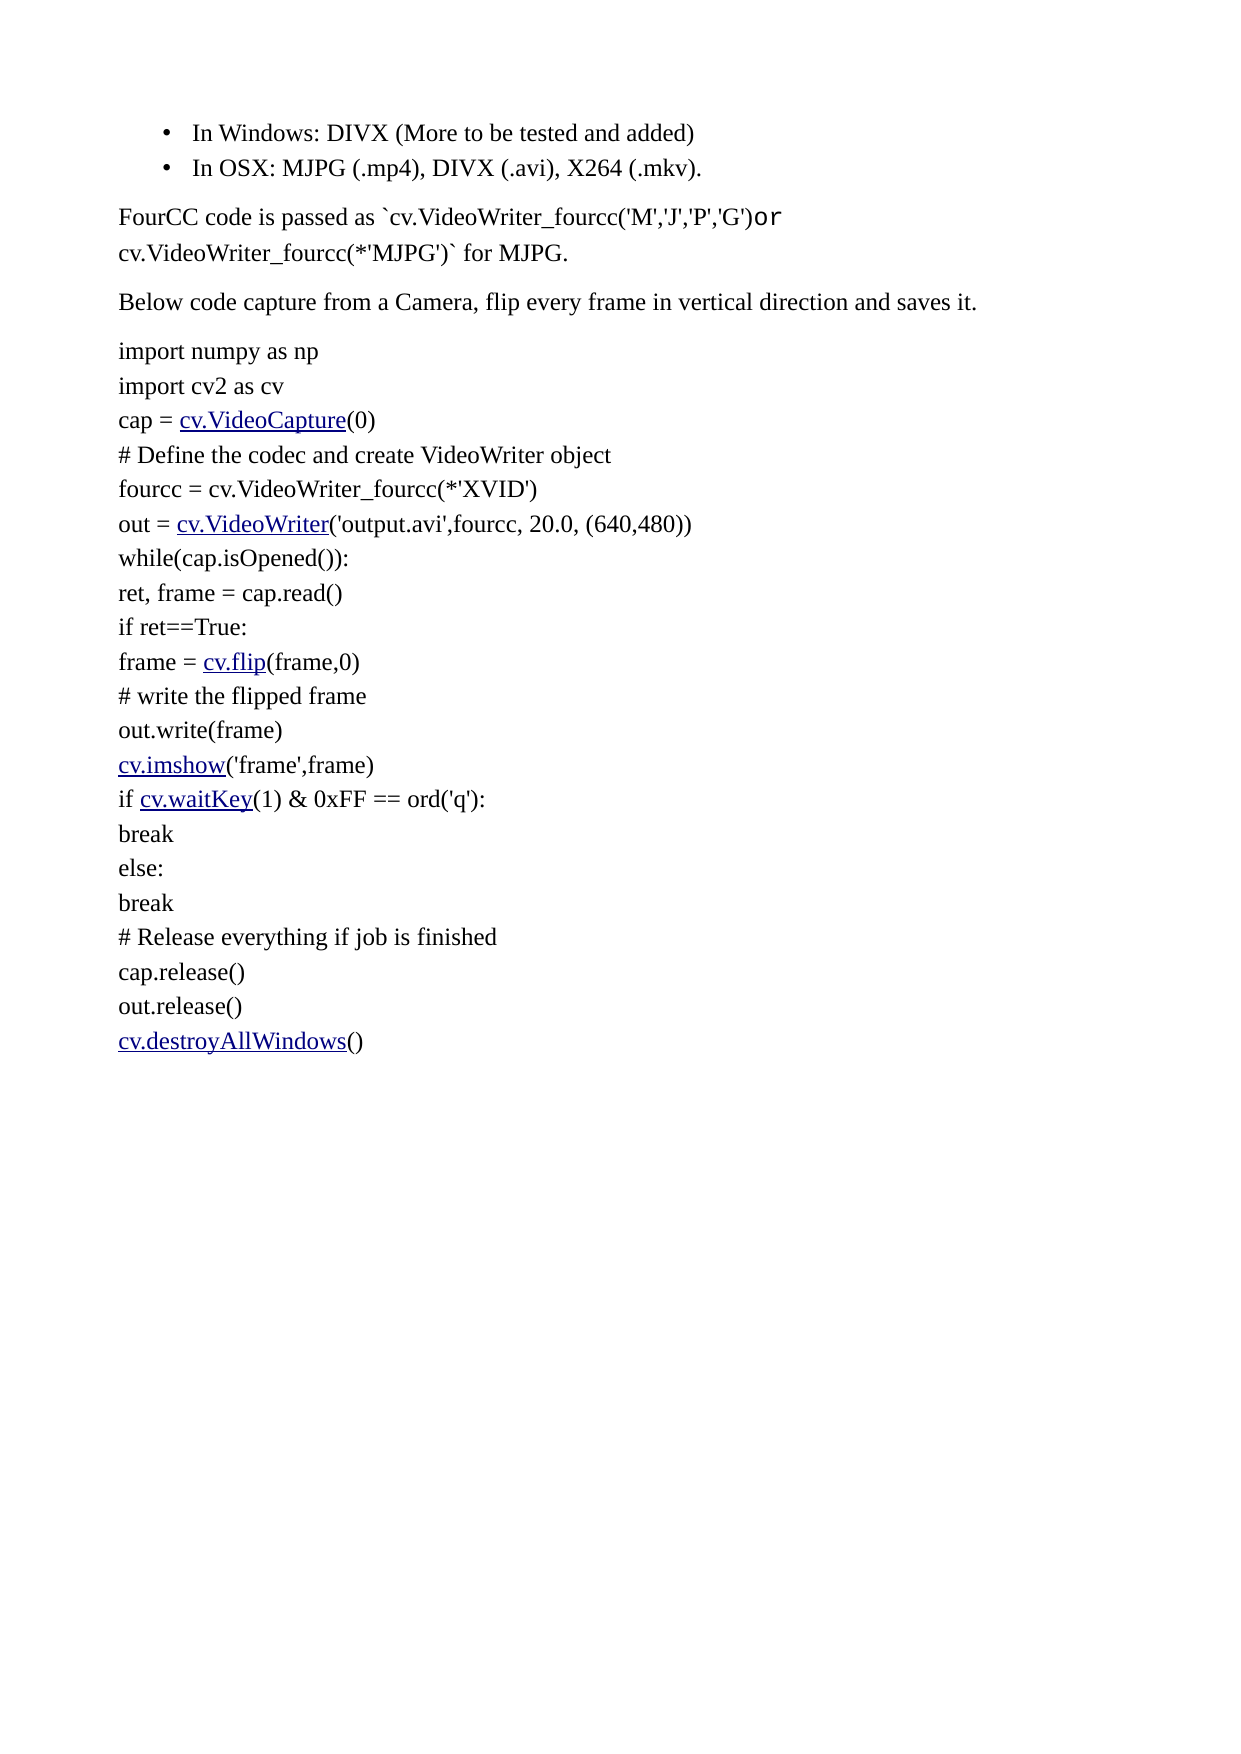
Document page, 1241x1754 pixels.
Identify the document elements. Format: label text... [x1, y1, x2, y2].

text # Define the codec and create VideoWriter object [118, 440, 1122, 468]
text while(cap.isOpened()): [118, 543, 1122, 572]
text Below code capture from a Camera, flip every frame in vertical direction and saves it. [118, 287, 1122, 316]
text else: [118, 853, 1122, 882]
text cap = cv.VideoCapture(0) [118, 405, 1122, 434]
text if cv.waitKey(1) & 0xFF == ord('q'): [118, 784, 1122, 813]
list In OSX: MJPG (.mp4), DIVX (.avi), X264 (.mkv). [162, 153, 1122, 181]
text out.release() [118, 991, 1122, 1020]
text out.write(frame) [118, 716, 1122, 744]
text break [118, 819, 1122, 848]
text # Release everything if job is finished [118, 922, 1122, 951]
text frame = cv.flip(frame,0) [118, 647, 1122, 675]
text import numpy as np [118, 336, 1122, 365]
text FourCC code is passed as `cv.VideoWriter_fourcc('M','J','P','G')or cv.VideoWriter_fourcc(*'MJPG')` for MJPG. [118, 202, 1122, 267]
text ret, frame = cap.read() [118, 578, 1122, 606]
text # write the flipped frame [118, 681, 1122, 710]
text if ret==True: [118, 612, 1122, 641]
list In Windows: DIVX (More to be tested and added) [162, 118, 1122, 147]
text import cv2 as cv [118, 371, 1122, 399]
text fourcc = cv.VideoWriter_fourcc(*'XVID') [118, 474, 1122, 503]
text cv.destroyAllWindows() [118, 1026, 1122, 1055]
text cap.release() [118, 957, 1122, 986]
text out = cv.VideoWriter('output.avi',fourcc, 20.0, (640,480)) [118, 509, 1122, 537]
text cv.imshow('frame',frame) [118, 750, 1122, 779]
text break [118, 888, 1122, 917]
